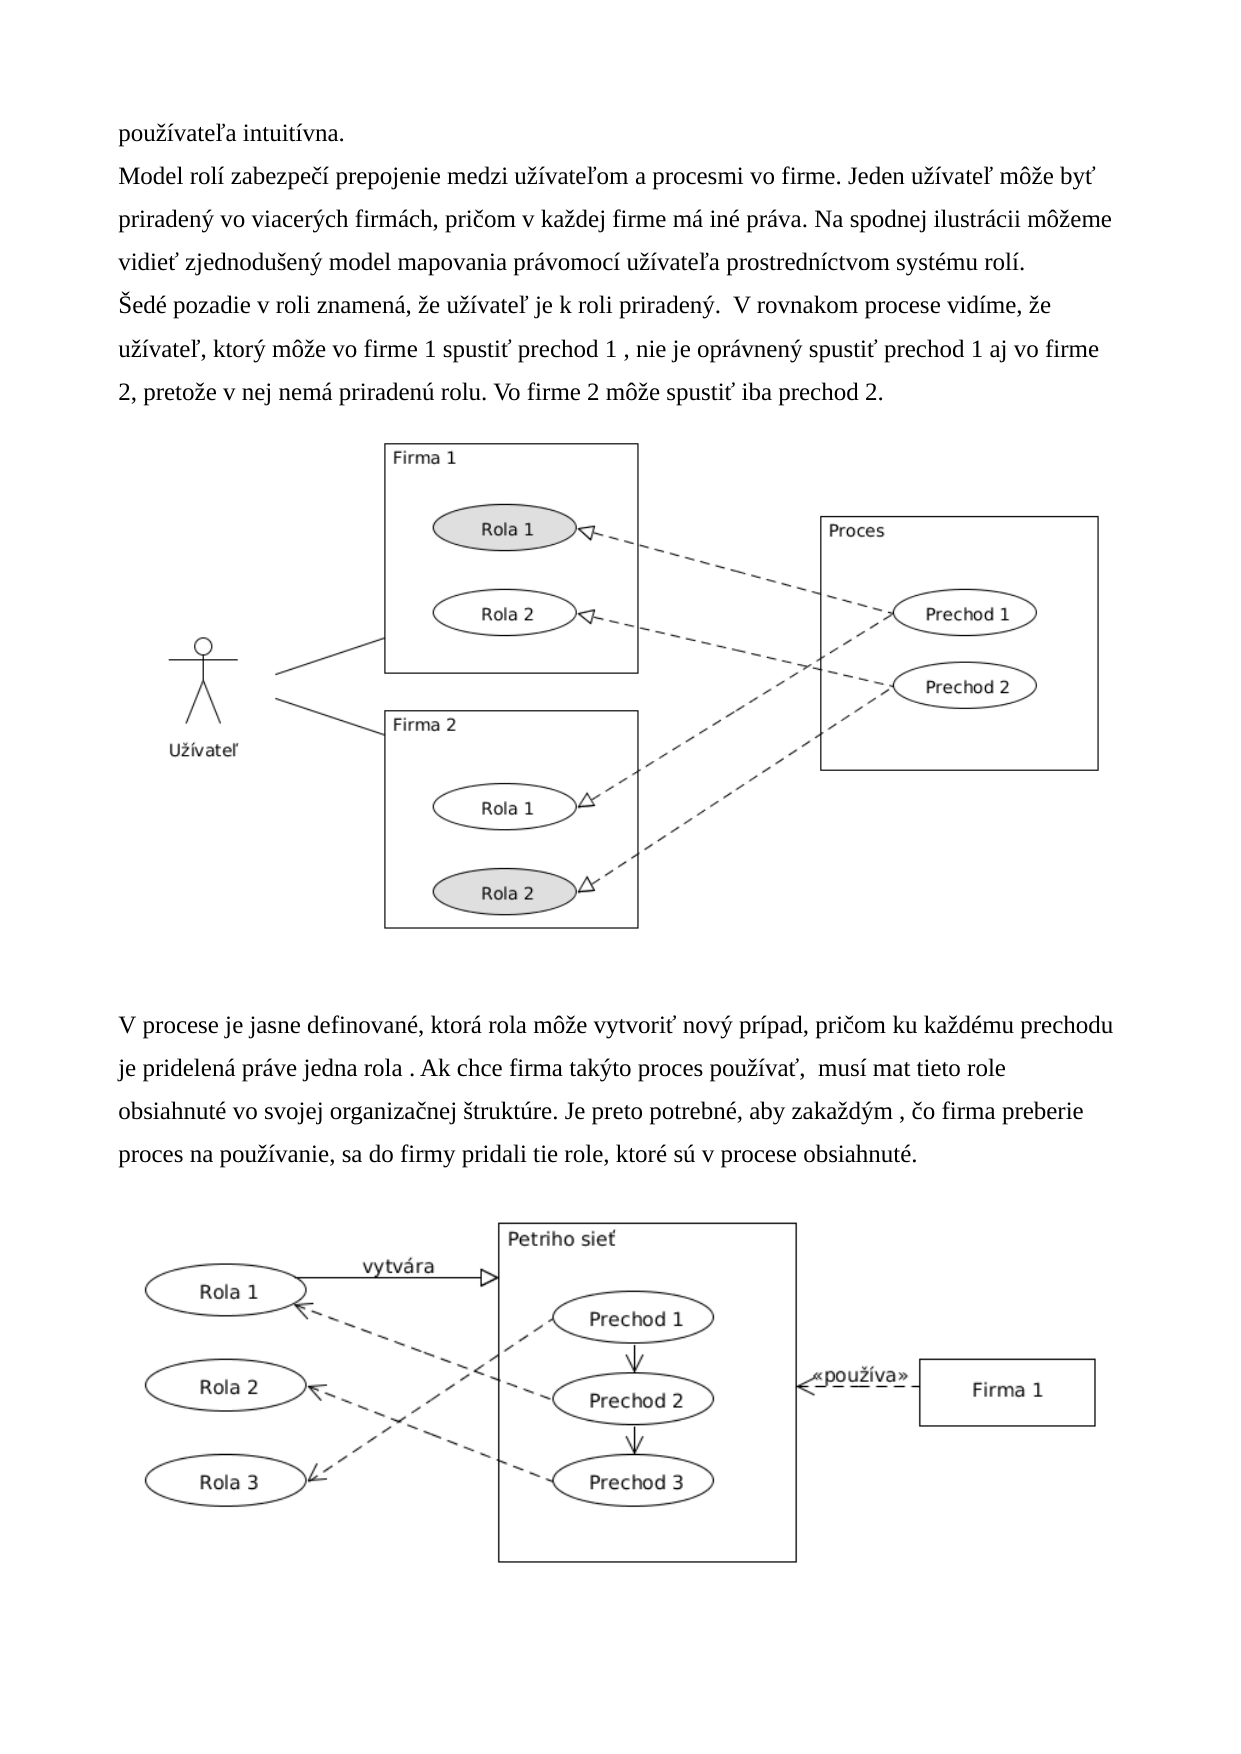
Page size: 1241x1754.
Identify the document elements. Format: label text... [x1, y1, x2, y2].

text Model rolí zabezpečí prepojenie medzi užívateľom a procesmi vo firme. Jeden užívateľ môže byť priradený vo viacerých firmách, pričom v každej firme má iné práva. Na spodnej ilustrácii môžeme vidieť zjednodušený model mapovania právomocí užívateľa prostredníctvom systému rolí. [118, 161, 1122, 276]
text Šedé pozadie v roli znamená, že užívateľ je k roli priradený. V rovnakom procese vidíme, že užívateľ, ktorý môže vo firme 1 spustiť prechod 1 , nie je oprávnený spustiť prechod 1 aj vo firme 2, pretože v nej nemá priradenú rolu. Vo firme 2 môže spustiť iba prechod 2. [118, 291, 1122, 406]
text používateľa intuitívna. [118, 118, 1122, 147]
text V procese je jasne definované, ktorá rola môže vytvoriť nový prípad, pričom ku každému prechodu je pridelená práve jedna rola . Ak chce firma takýto proces používať, musí mat tieto role obsiahnuté vo svojej organizačnej štruktúre. Je preto potrebné, aby zakaždým , čo firma preberie proces na používanie, sa do firmy pridali tie role, ktoré sú v procese obsiahnuté. [118, 1010, 1122, 1168]
